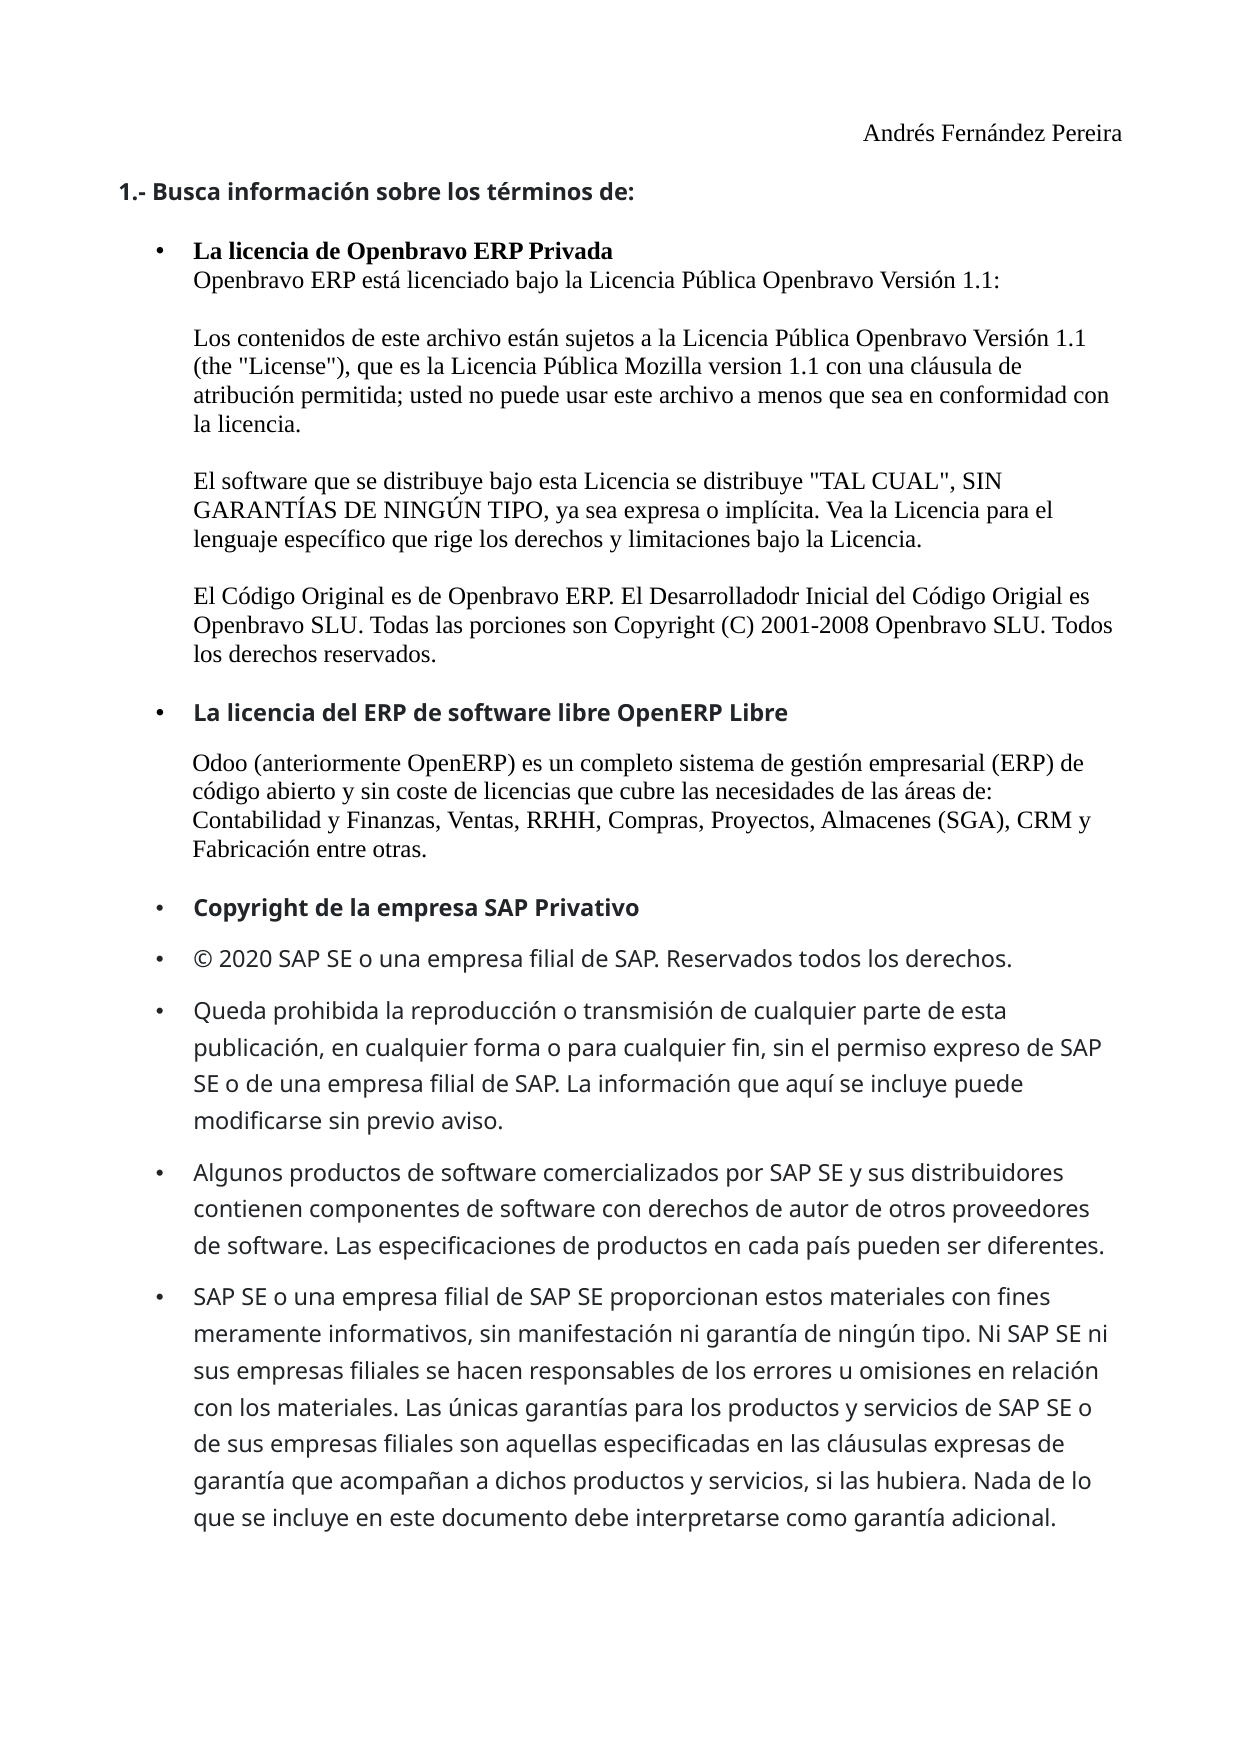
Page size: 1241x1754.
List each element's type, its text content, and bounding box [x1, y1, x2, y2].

text 1.- Busca información sobre los términos de: [118, 176, 1122, 208]
list La licencia del ERP de software libre OpenERP Libre [156, 696, 1122, 728]
list La licencia de Openbravo ERP Privada [156, 236, 1122, 265]
text Odoo (anteriormente OpenERP) es un completo sistema de gestión empresarial (ERP) de código abierto y sin coste de licencias que cubre las necesidades de las áreas de: Contabilidad y Finanzas, Ventas, RRHH, Compras, Proyectos, Almacenes (SGA), CRM y Fabricación entre otras. [118, 748, 1122, 863]
list El Código Original es de Openbravo ERP. El Desarrolladodr Inicial del Código Origial es Openbravo SLU. Todas las porciones son Copyright (C) 2001-2008 Openbravo SLU. Todos los derechos reservados. [156, 581, 1122, 668]
list Openbravo ERP está licenciado bajo la Licencia Pública Openbravo Versión 1.1: [156, 265, 1122, 294]
list Algunos productos de software comercializados por SAP SE y sus distribuidores contienen componentes de software con derechos de autor de otros proveedores de software. Las especificaciones de productos en cada país pueden ser diferentes. [156, 1156, 1122, 1261]
text Andrés Fernández Pereira [118, 118, 1122, 147]
list Queda prohibida la reproducción o transmisión de cualquier parte de esta publicación, en cualquier forma o para cualquier fin, sin el permiso expreso de SAP SE o de una empresa filial de SAP. La información que aquí se incluye puede modificarse sin previo aviso. [156, 994, 1122, 1136]
list SAP SE o una empresa filial de SAP SE proporcionan estos materiales con fines meramente informativos, sin manifestación ni garantía de ningún tipo. Ni SAP SE ni sus empresas filiales se hacen responsables de los errores u omisiones en relación con los materiales. Las únicas garantías para los productos y servicios de SAP SE o de sus empresas filiales son aquellas especificadas en las cláusulas expresas de garantía que acompañan a dichos productos y servicios, si las hubiera. Nada de lo que se incluye en este documento debe interpretarse como garantía adicional. [156, 1281, 1122, 1533]
list © 2020 SAP SE o una empresa filial de SAP. Reservados todos los derechos. [156, 943, 1122, 975]
list Copyright de la empresa SAP Privativo [156, 891, 1122, 923]
list El software que se distribuye bajo esta Licencia se distribuye "TAL CUAL", SIN GARANTÍAS DE NINGÚN TIPO, ya sea expresa o implícita. Vea la Licencia para el lenguaje específico que rige los derechos y limitaciones bajo la Licencia. [156, 466, 1122, 553]
list Los contenidos de este archivo están sujetos a la Licencia Pública Openbravo Versión 1.1 (the "License"), que es la Licencia Pública Mozilla version 1.1 con una cláusula de atribución permitida; usted no puede usar este archivo a menos que sea en conformidad con la licencia. [156, 323, 1122, 438]
